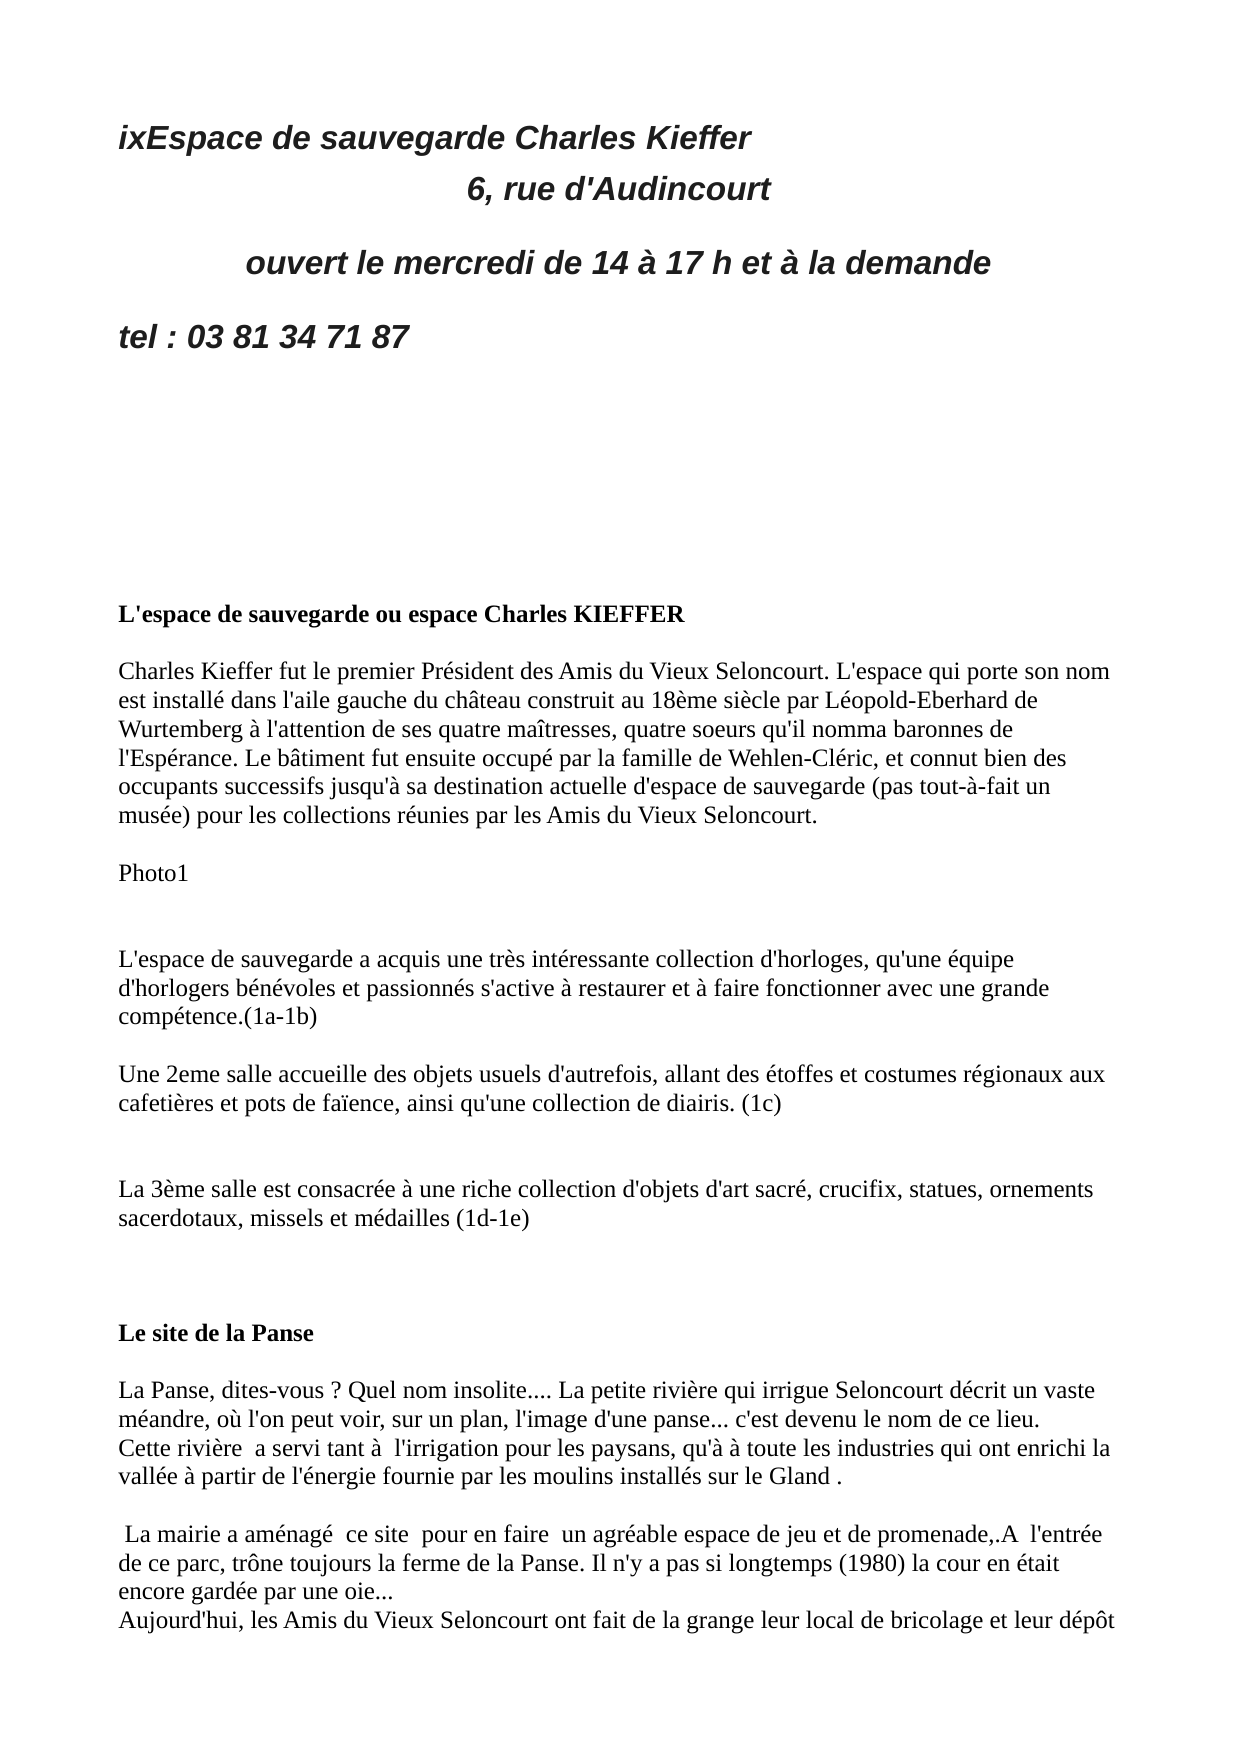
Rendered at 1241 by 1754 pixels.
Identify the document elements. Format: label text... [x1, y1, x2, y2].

text Charles Kieffer fut le premier Président des Amis du Vieux Seloncourt. L'espace qui porte son nom est installé dans l'aile gauche du château construit au 18ème siècle par Léopold-Eberhard de Wurtemberg à l'attention de ses quatre maîtresses, quatre soeurs qu'il nomma baronnes de l'Espérance. Le bâtiment fut ensuite occupé par la famille de Wehlen-Cléric, et connut bien des occupants successifs jusqu'à sa destination actuelle d'espace de sauvegarde (pas tout-à-fait un musée) pour les collections réunies par les Amis du Vieux Seloncourt. [118, 656, 1122, 829]
text Cette rivière a servi tant à l'irrigation pour les paysans, qu'à à toute les industries qui ont enrichi la vallée à partir de l'énergie fournie par les moulins installés sur le Gland . [118, 1433, 1122, 1490]
text 6, rue d'Audincourt [118, 169, 1122, 207]
text Le site de la Panse [118, 1318, 1122, 1346]
text La Panse, dites-vous ? Quel nom insolite.... La petite rivière qui irrigue Seloncourt décrit un vaste méandre, où l'on peut voir, sur un plan, l'image d'une panse... c'est devenu le nom de ce lieu. [118, 1375, 1122, 1433]
text L'espace de sauvegarde a acquis une très intéressante collection d'horloges, qu'une équipe d'horlogers bénévoles et passionnés s'active à restaurer et à faire fonctionner avec une grande compétence.(1a-1b) [118, 944, 1122, 1030]
text ixEspace de sauvegarde Charles Kieffer [118, 118, 1122, 157]
text tel : 03 81 34 71 87 [118, 317, 1122, 355]
text ouvert le mercredi de 14 à 17 h et à la demande [118, 243, 1122, 281]
text Photo1 [118, 858, 1122, 886]
text L'espace de sauvegarde ou espace Charles KIEFFER [118, 599, 1122, 628]
text La mairie a aménagé ce site pour en faire un agréable espace de jeu et de promenade,.A l'entrée de ce parc, trône toujours la ferme de la Panse. Il n'y a pas si longtemps (1980) la cour en était encore gardée par une oie... [118, 1519, 1122, 1605]
text Aujourd'hui, les Amis du Vieux Seloncourt ont fait de la grange leur local de bricolage et leur dépôt [118, 1605, 1122, 1634]
text La 3ème salle est consacrée à une riche collection d'objets d'art sacré, crucifix, statues, ornements sacerdotaux, missels et médailles (1d-1e) [118, 1174, 1122, 1231]
text Une 2eme salle accueille des objets usuels d'autrefois, allant des étoffes et costumes régionaux aux cafetières et pots de faïence, ainsi qu'une collection de diairis. (1c) [118, 1059, 1122, 1116]
